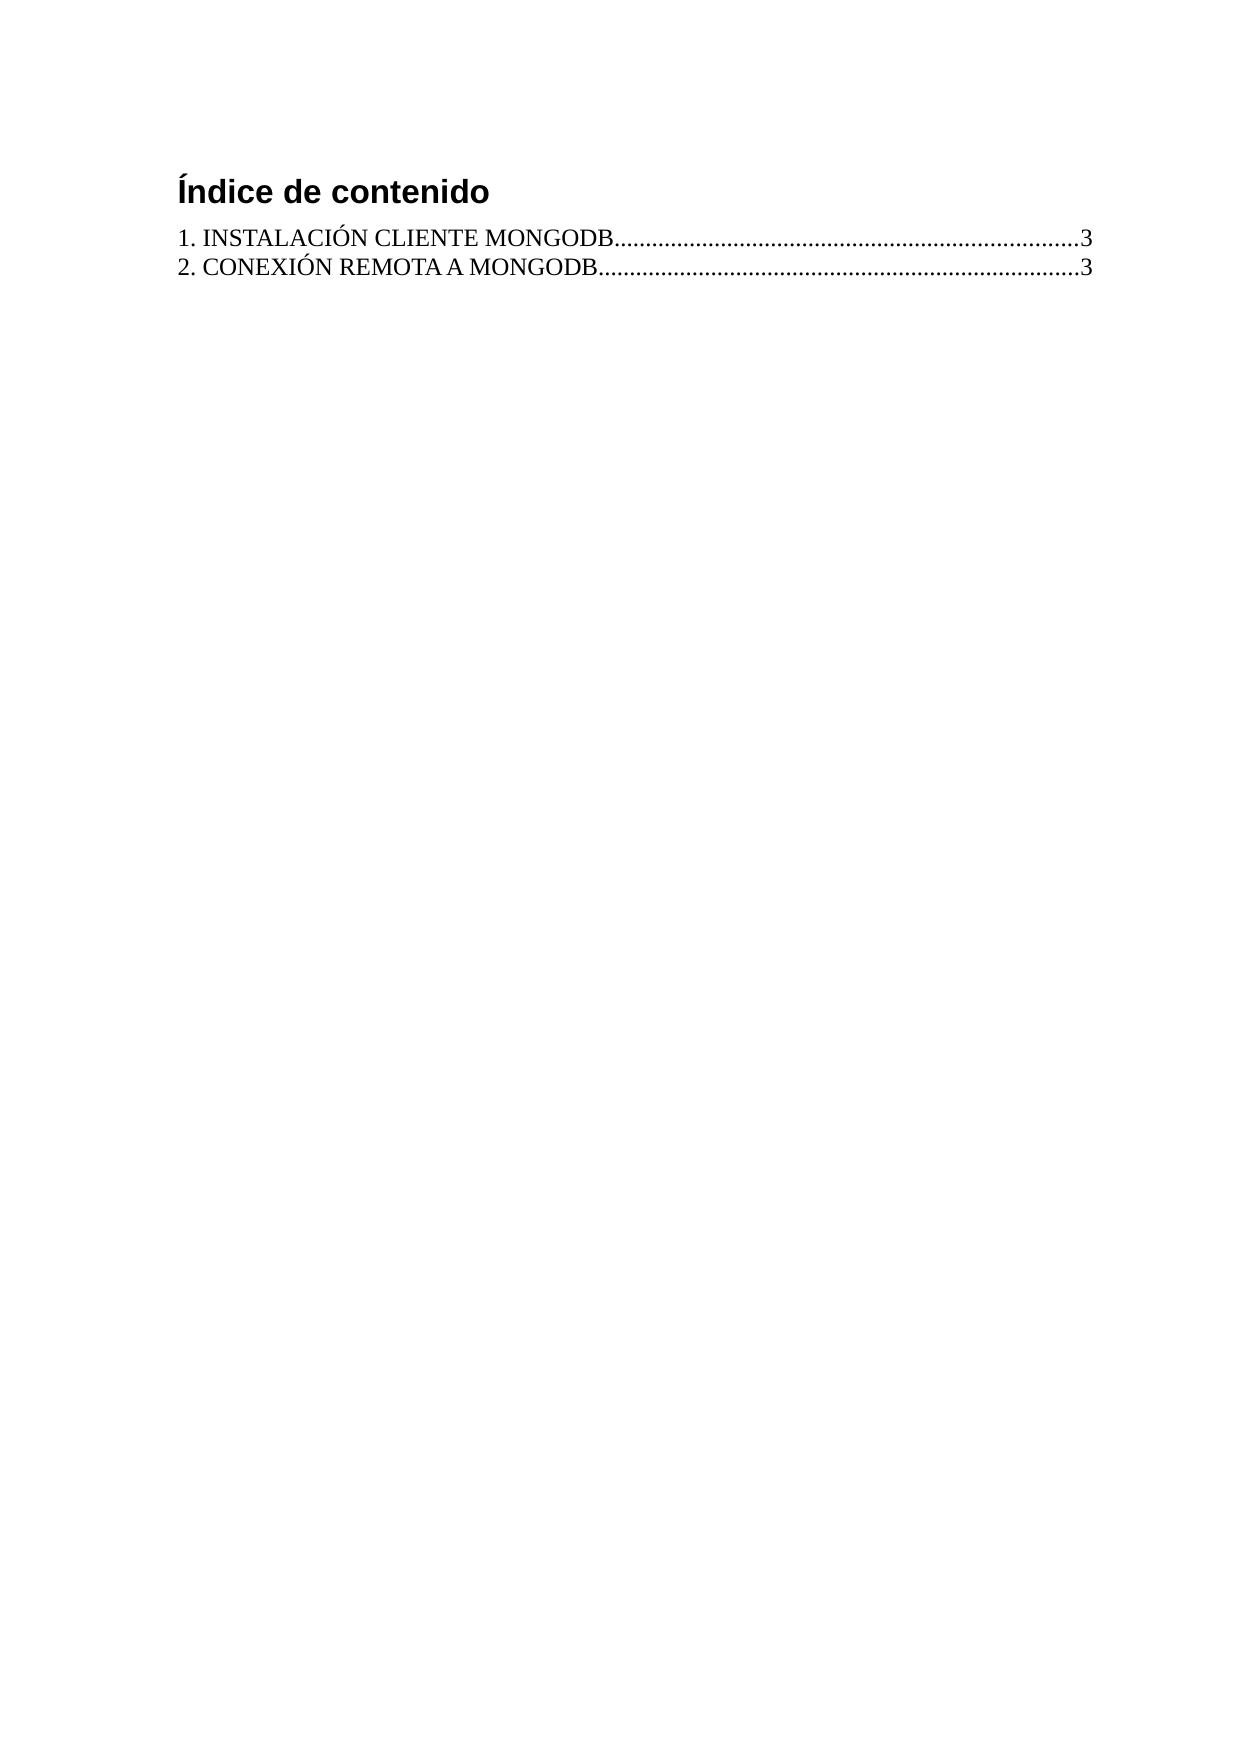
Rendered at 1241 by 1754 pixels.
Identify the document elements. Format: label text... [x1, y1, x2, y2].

text 1. INSTALACIÓN CLIENTE MONGODB 3 [177, 223, 1093, 252]
subtitle Índice de contenido [177, 173, 1093, 211]
text 2. CONEXIÓN REMOTA A MONGODB 3 [177, 252, 1093, 281]
